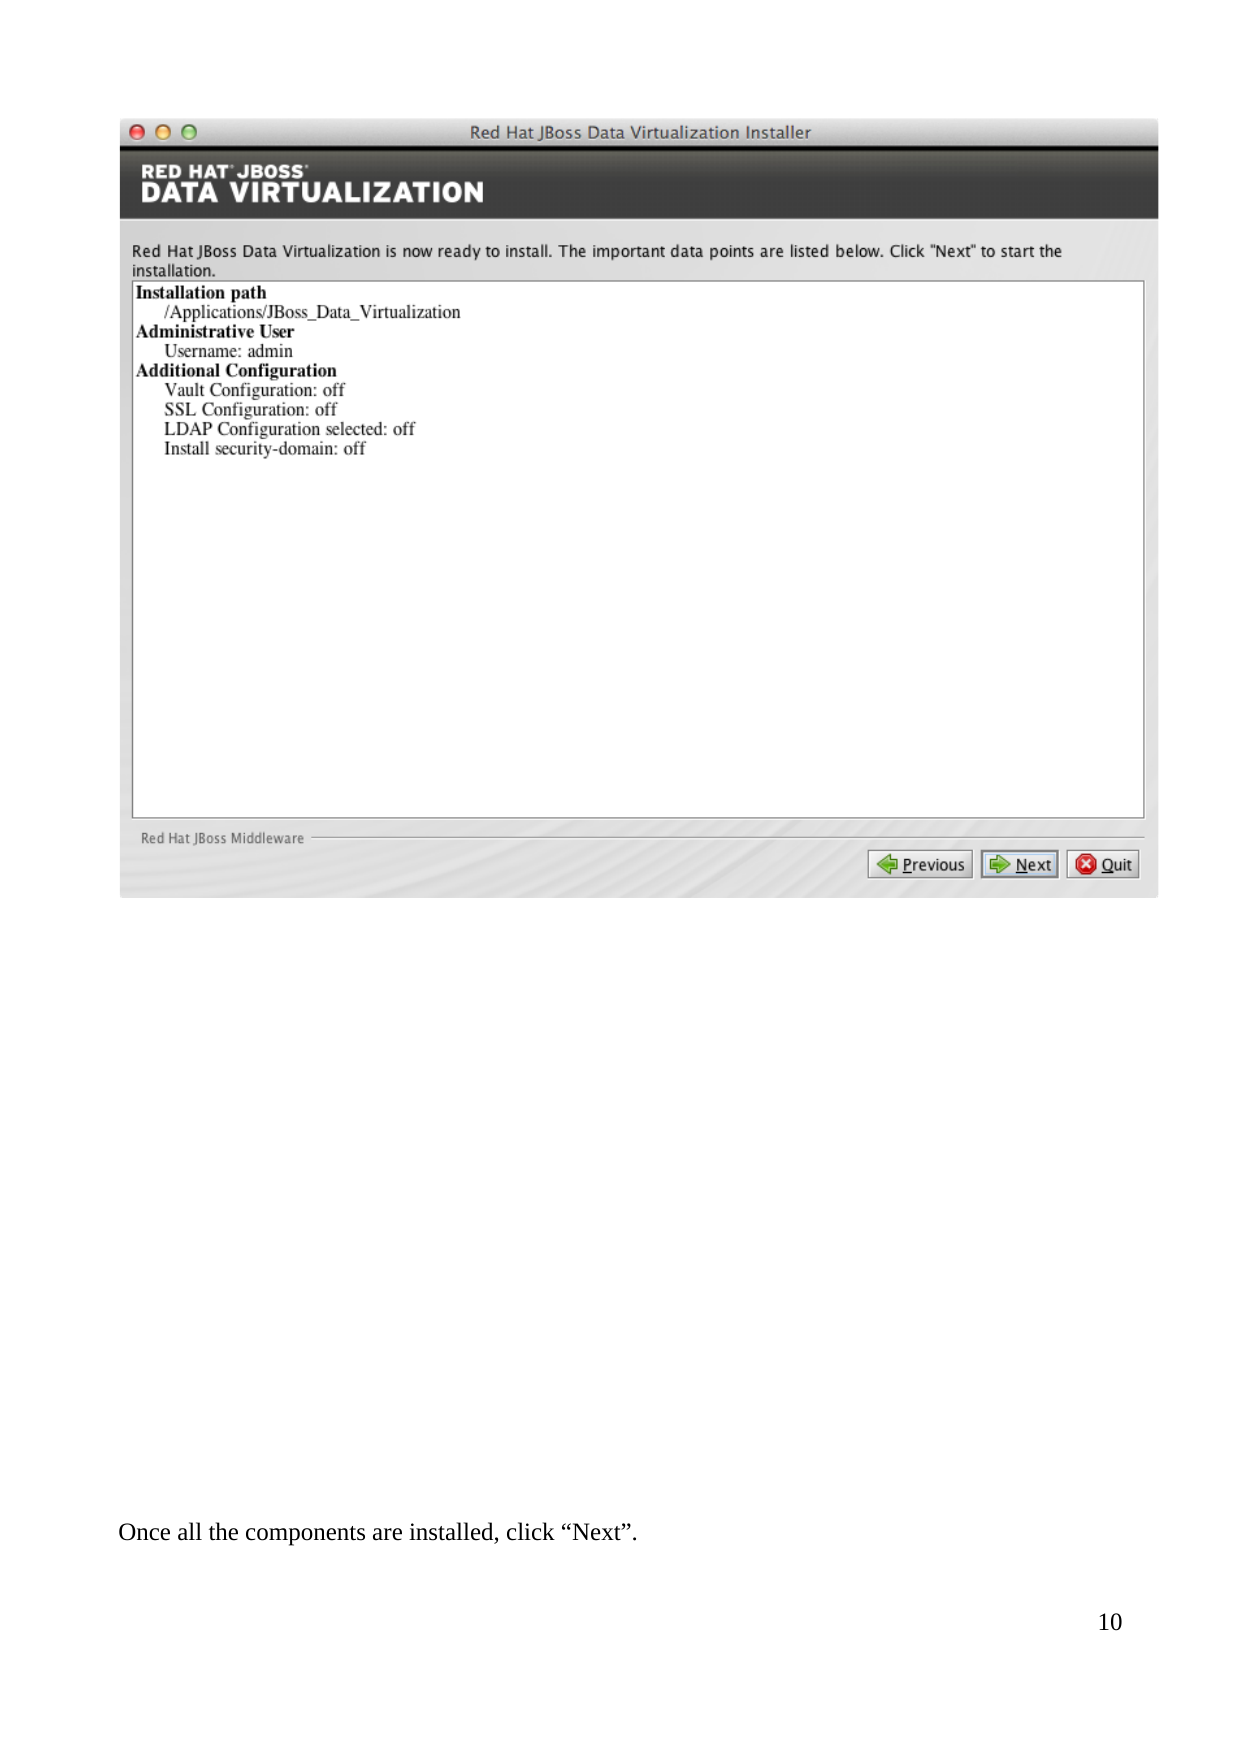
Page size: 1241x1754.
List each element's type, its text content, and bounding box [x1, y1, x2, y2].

picture [119, 118, 1159, 898]
text Once all the components are installed, click “Next”. [118, 1517, 1122, 1545]
